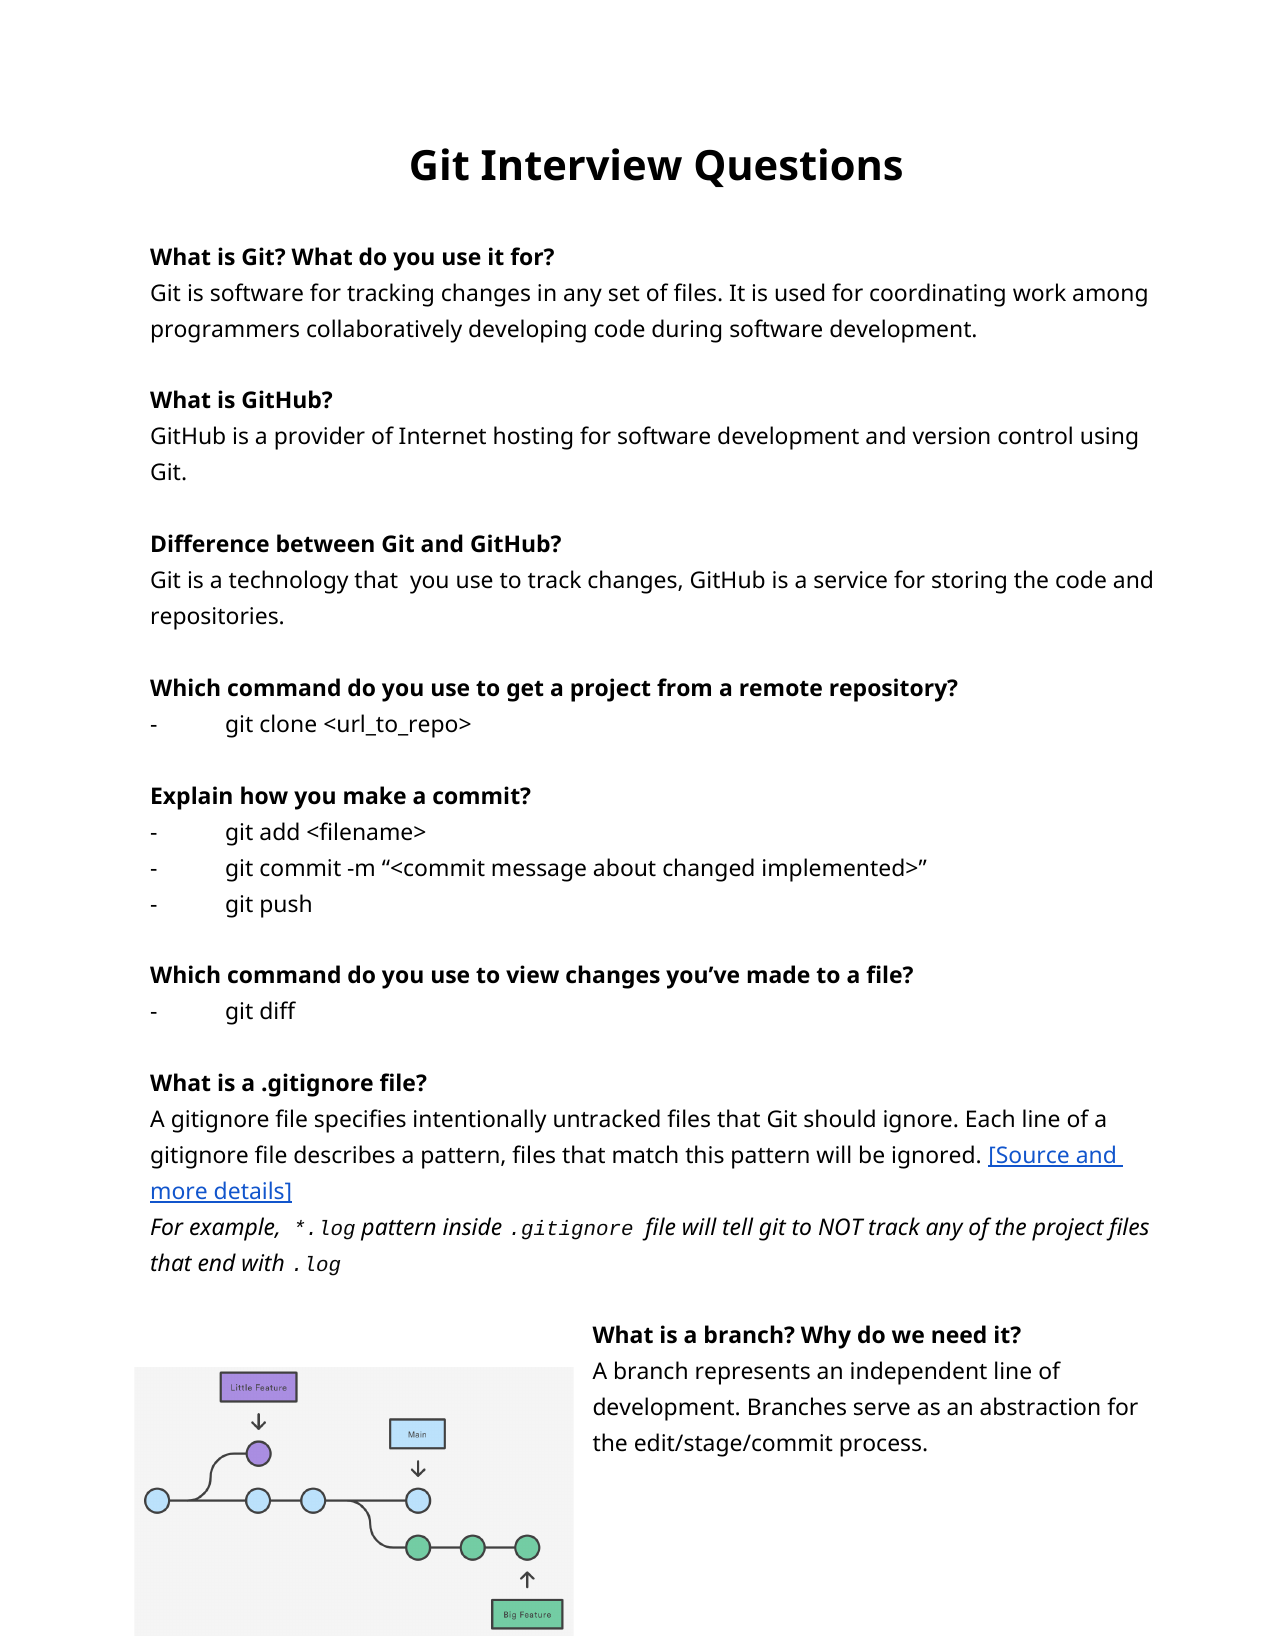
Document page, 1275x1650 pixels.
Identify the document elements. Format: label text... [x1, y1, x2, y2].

text What is Git? What do you use it for? [150, 241, 1162, 272]
list git add <filename> [150, 816, 1162, 847]
text Explain how you make a commit? [150, 780, 1162, 811]
list git clone <url_to_repo> [150, 708, 1162, 739]
text Which command do you use to view changes you’ve made to a file? [150, 959, 1162, 991]
list git push [150, 887, 1162, 919]
text What is GitHub? [150, 384, 1162, 416]
text What is a branch? Why do we need it? [150, 1319, 1162, 1350]
text What is a .gitignore file? [150, 1067, 1162, 1098]
text Git is software for tracking changes in any set of files. It is used for coordinating work among programmers collaboratively developing code during software development. [150, 277, 1162, 344]
text Difference between Git and GitHub? [150, 528, 1162, 559]
list git commit -m “<commit message about changed implemented>” [150, 852, 1162, 883]
text For example, *.log pattern inside .gitignore file will tell git to NOT track any of the project files that end with .log [150, 1211, 1162, 1278]
text A gitignore file specifies intentionally untracked files that Git should ignore. Each line of a gitignore file describes a pattern, files that match this pattern will be ignored. [Source and more details] [150, 1103, 1162, 1206]
list git diff [150, 995, 1162, 1027]
text A branch represents an independent line of development. Branches serve as an abstraction for the edit/stage/commit process. [150, 1355, 1162, 1458]
text Which command do you use to get a project from a remote repository? [150, 672, 1162, 703]
text GitHub is a provider of Internet hosting for software development and version control using Git. [150, 420, 1162, 487]
subtitle Git Interview Questions [150, 135, 1162, 192]
text Git is a technology that you use to track changes, GitHub is a service for storing the code and repositories. [150, 564, 1162, 631]
picture [134, 1367, 574, 1636]
